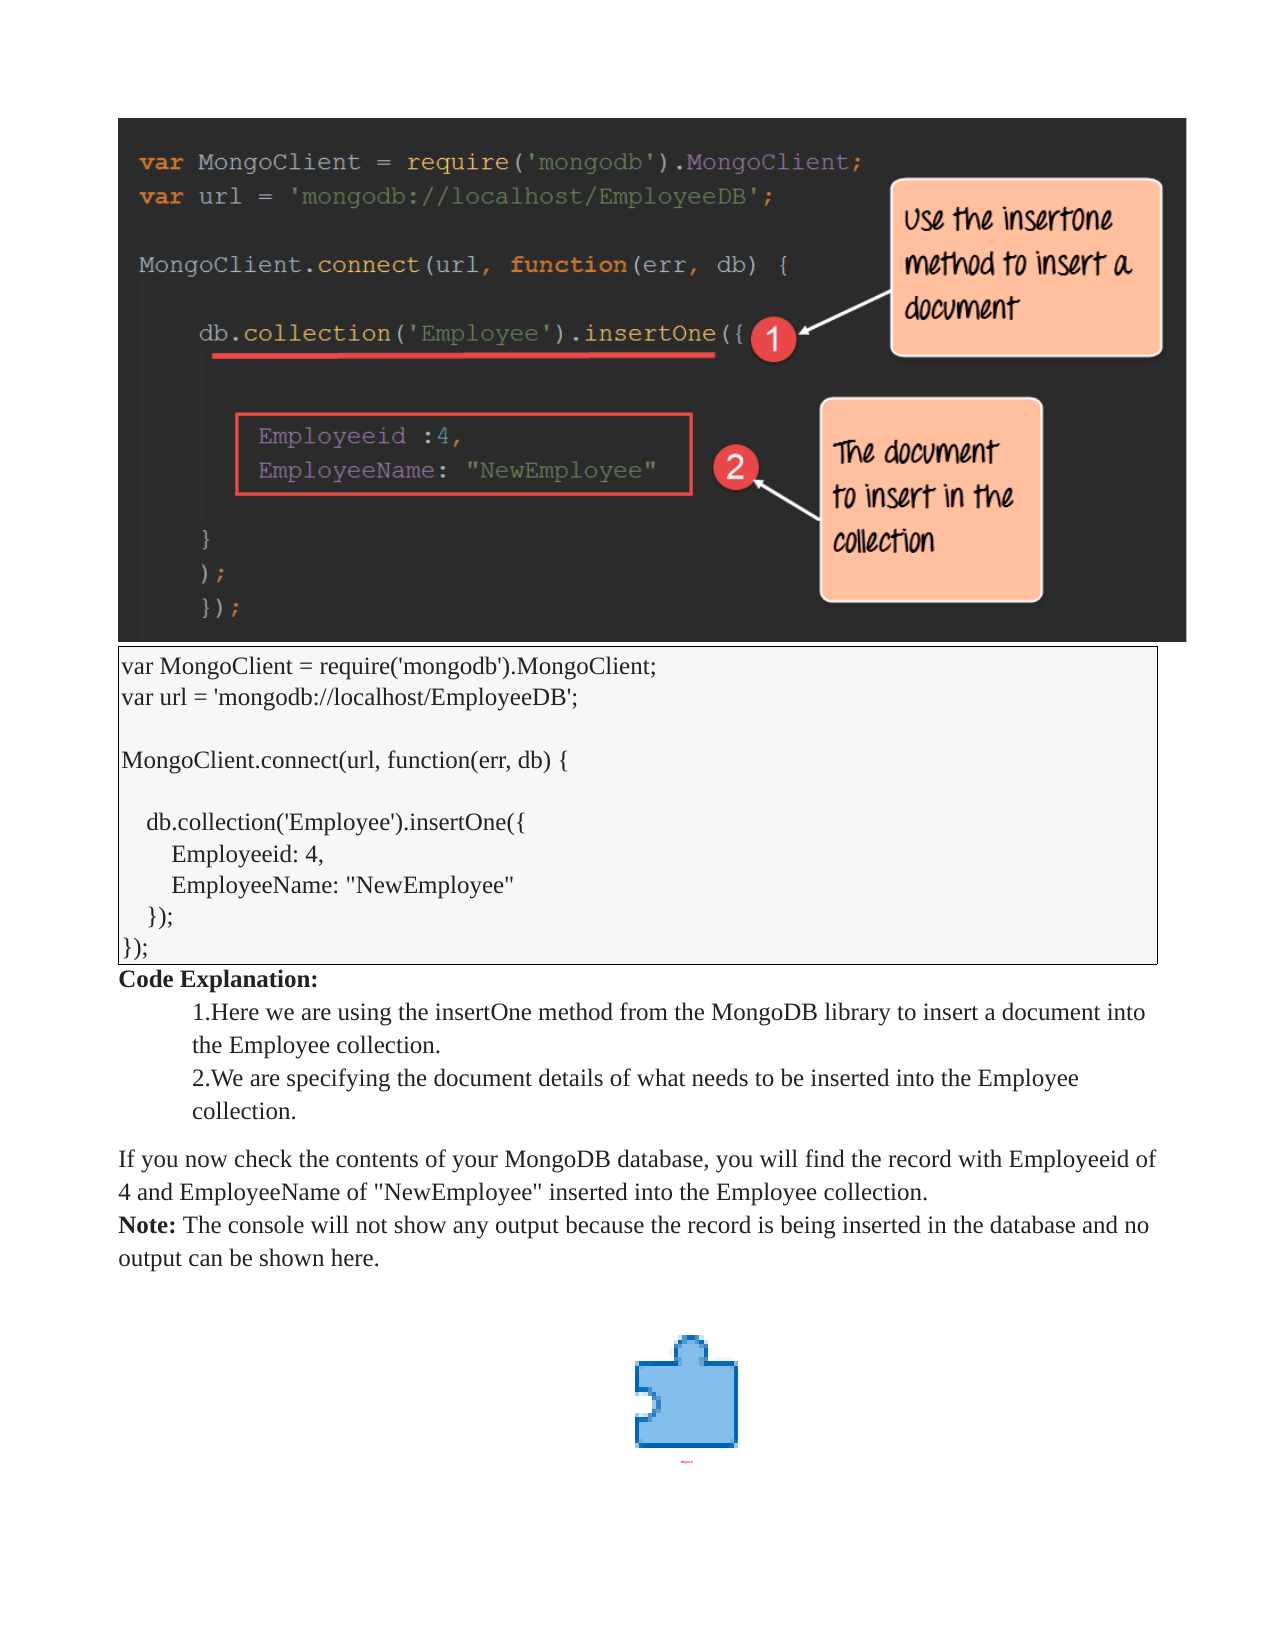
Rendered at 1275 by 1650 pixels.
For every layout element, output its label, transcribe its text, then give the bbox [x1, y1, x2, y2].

text var MongoClient = require('mongodb').MongoClient; [119, 647, 1157, 677]
text }); [119, 927, 1157, 964]
list We are specifying the document details of what needs to be inserted into the Employee collection. [118, 1063, 1157, 1125]
list Here we are using the insertOne method from the MongoDB library to insert a document into the Employee collection. [118, 997, 1157, 1059]
text EmployeeName: "NewEmployee" [119, 864, 1157, 896]
text If you now check the contents of your MongoDB database, you will find the record with Employeeid of 4 and EmployeeName of "NewEmployee" inserted into the Employee collection. [118, 1144, 1157, 1206]
text Code Explanation: [118, 965, 1157, 993]
text Note: The console will not show any output because the record is being inserted in the database and no output can be shown here. [118, 1210, 1157, 1272]
text Employeeid: 4, [119, 833, 1157, 864]
picture [118, 118, 1187, 642]
text MongoClient.connect(url, function(err, db) { [119, 739, 1157, 771]
text db.collection('Employee').insertOne({ [119, 802, 1157, 833]
text }); [119, 896, 1157, 927]
text var url = 'mongodb://localhost/EmployeeDB'; [119, 677, 1157, 708]
